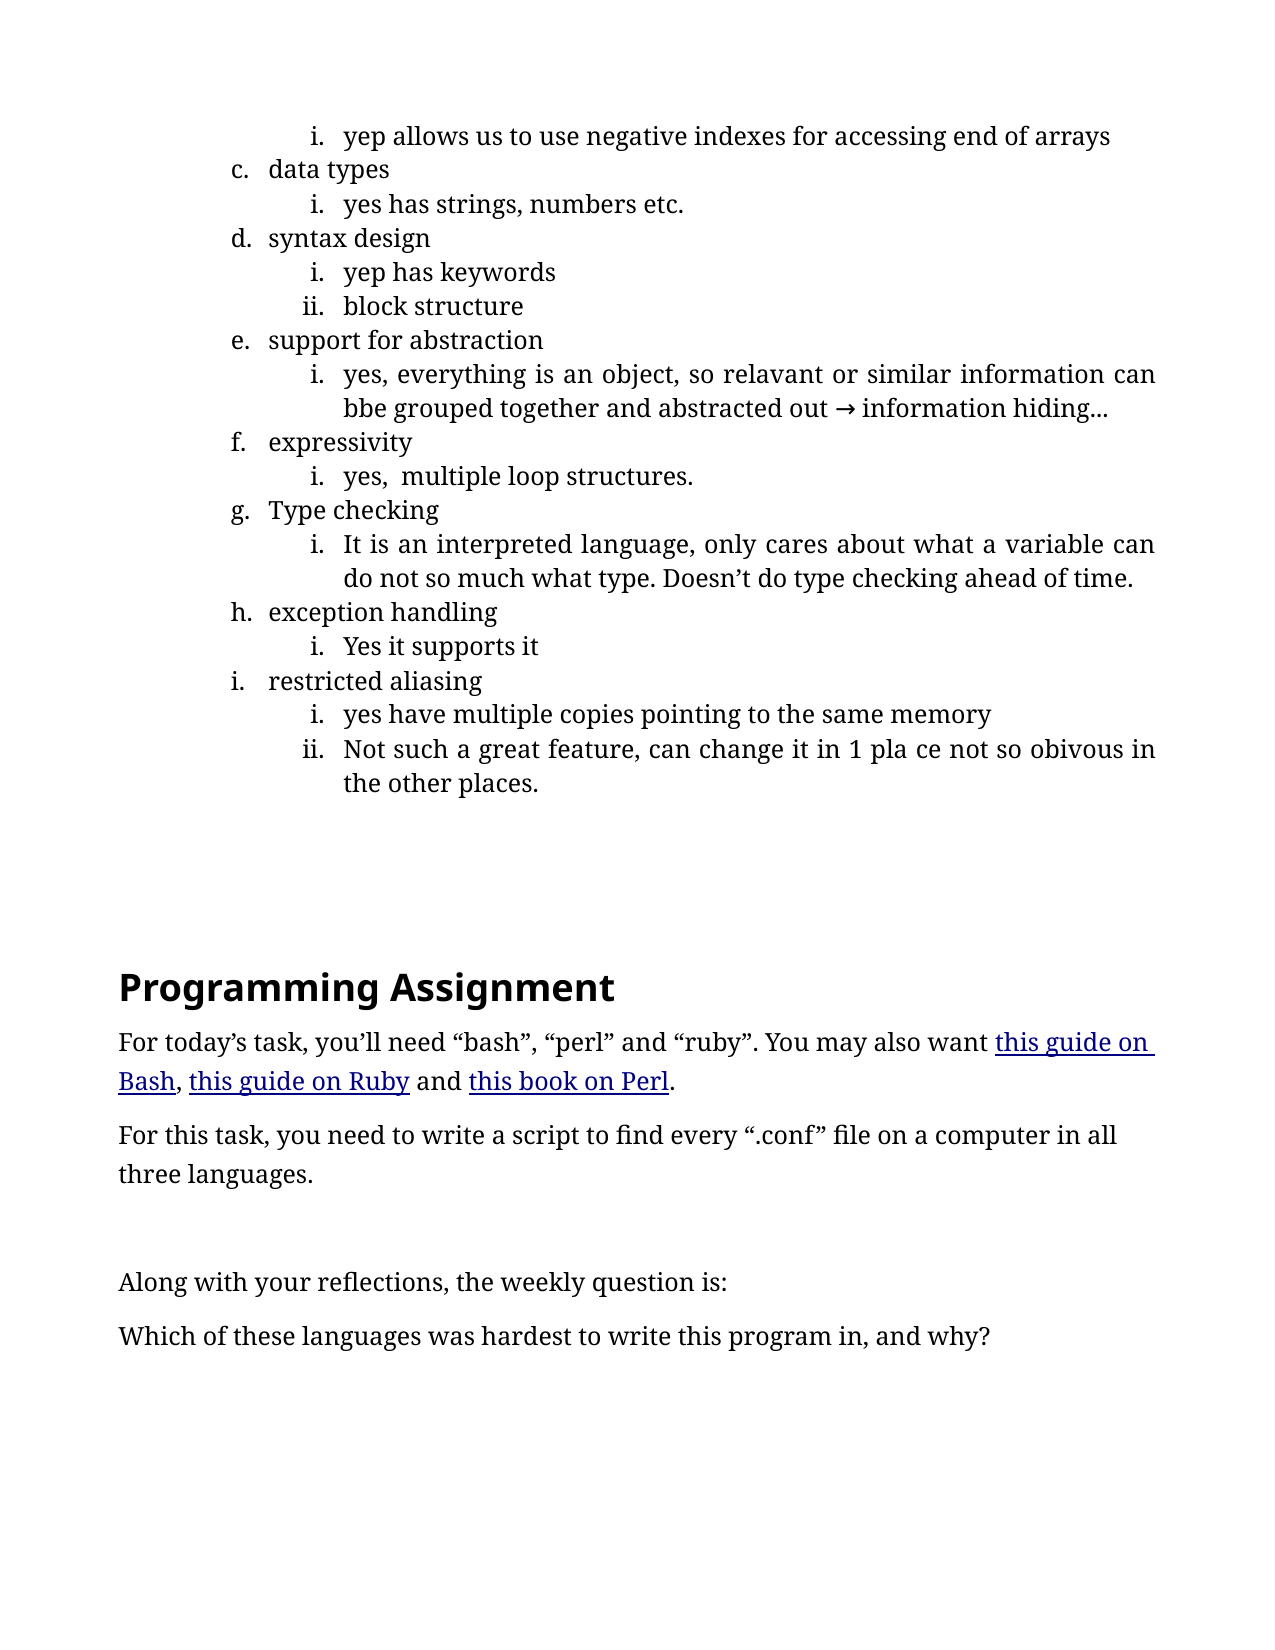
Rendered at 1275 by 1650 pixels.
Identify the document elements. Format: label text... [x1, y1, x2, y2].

list Yes it supports it [324, 629, 1157, 663]
list Not such a great feature, can change it in 1 pla ce not so obivous in the other places. [324, 731, 1157, 799]
list yes, multiple loop structures. [324, 459, 1157, 493]
text Which of these languages was hardest to write this program in, and why? [118, 1318, 1157, 1352]
list block structure [324, 288, 1157, 322]
list yep allows us to use negative indexes for accessing end of arrays [324, 118, 1157, 152]
subtitle Programming Assignment [118, 961, 1157, 1012]
list support for abstraction [231, 322, 1157, 357]
list yes has strings, numbers etc. [324, 186, 1157, 220]
list yes, everything is an object, so relavant or similar information can bbe grouped together and abstracted out → information hiding... [324, 357, 1157, 425]
list exception handling [231, 595, 1157, 629]
text Along with your reflections, the weekly question is: [118, 1264, 1157, 1298]
list It is an interpreted language, only cares about what a variable can do not so much what type. Doesn’t do type checking ahead of time. [324, 527, 1157, 595]
text For today’s task, you’ll need “bash”, “perl” and “ruby”. You may also want this guide on Bash, this guide on Ruby and this book on Perl. [118, 1025, 1157, 1098]
list Type checking [231, 493, 1157, 527]
list expressivity [231, 425, 1157, 459]
text For this task, you need to write a script to find every “.conf” file on a computer in all three languages. [118, 1118, 1157, 1191]
list restricted aliasing [231, 663, 1157, 697]
list yes have multiple copies pointing to the same memory [324, 697, 1157, 731]
list yep has keywords [324, 254, 1157, 288]
list syntax design [231, 220, 1157, 254]
list data types [231, 152, 1157, 186]
